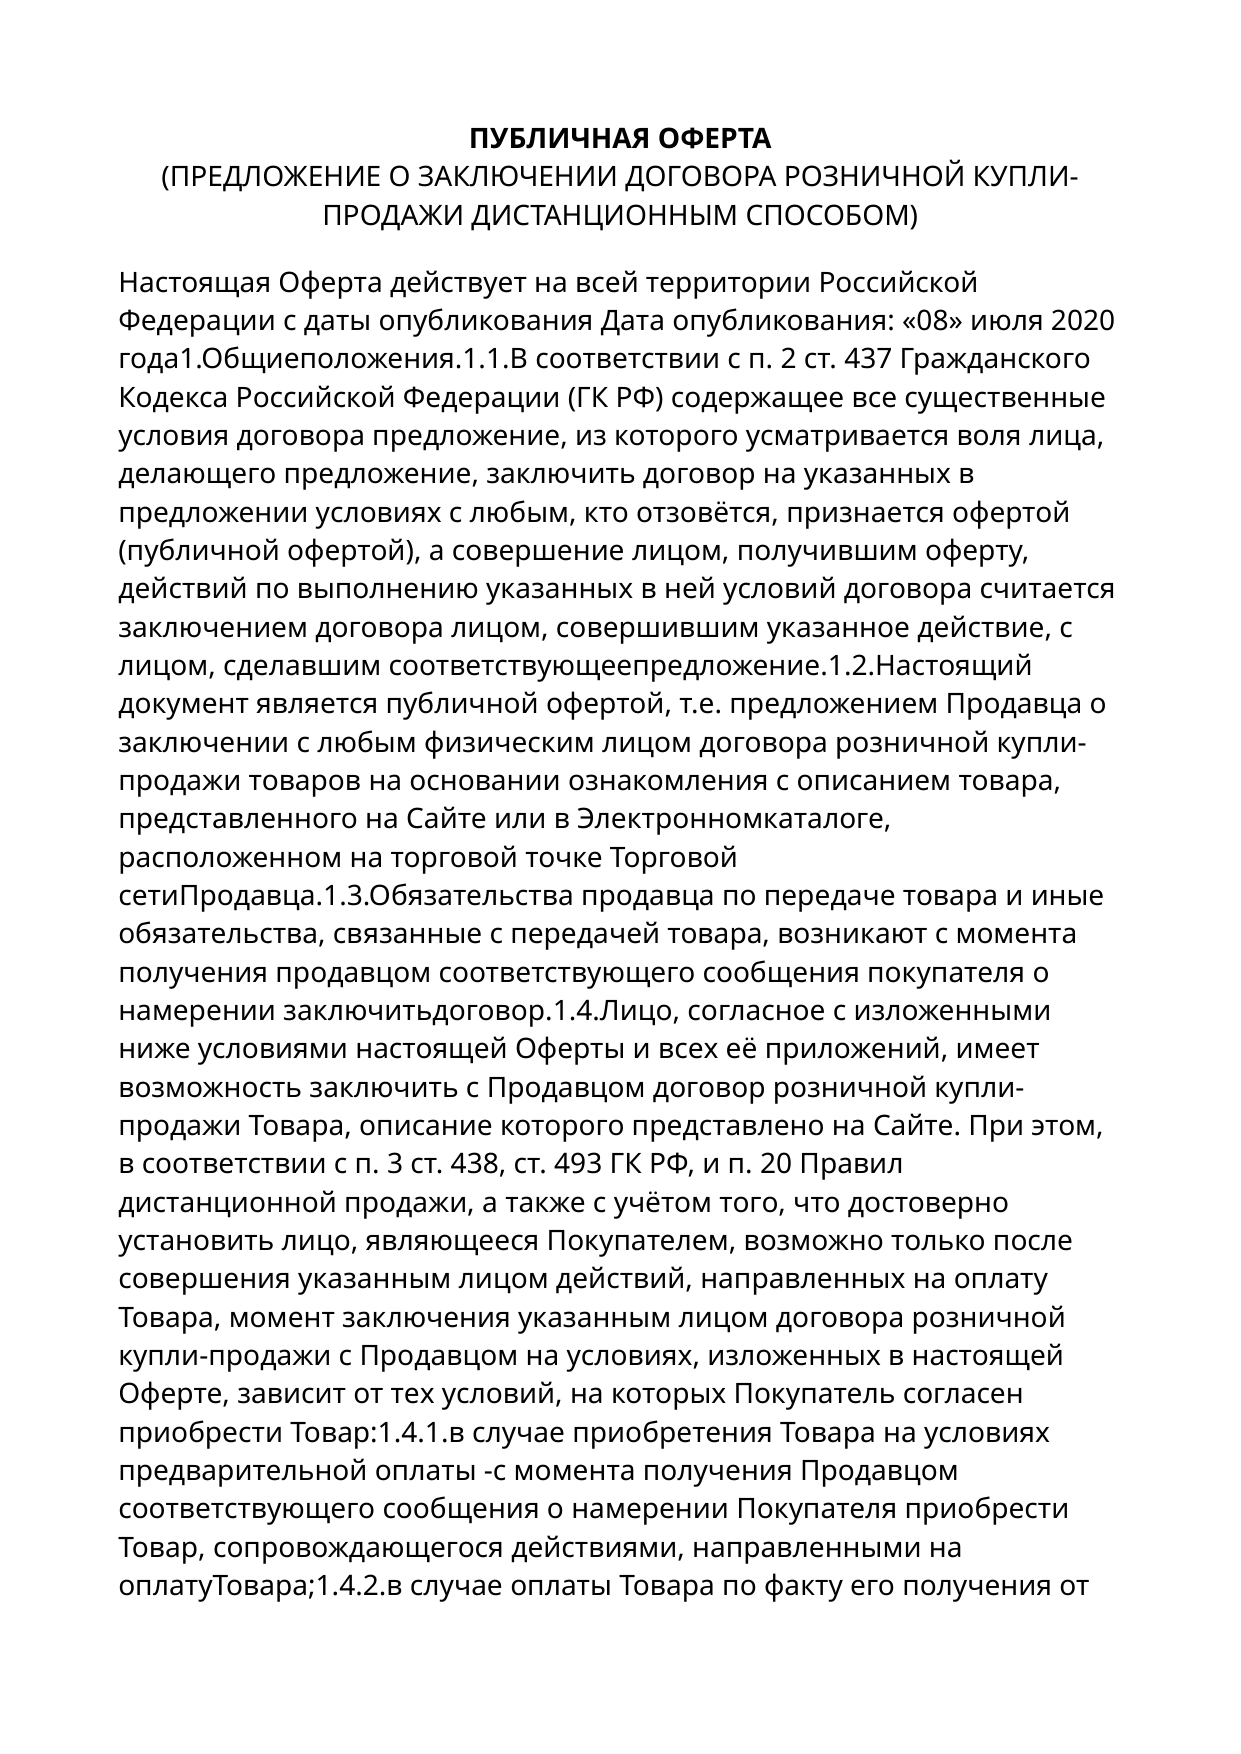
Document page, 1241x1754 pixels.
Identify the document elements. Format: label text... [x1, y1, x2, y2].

text Настоящая Оферта действует на всей территории Российской Федерации с даты опубликования Дата опубликования: «08» июля 2020 года1.Общиеположения.1.1.В соответствии с п. 2 ст. 437 Гражданского Кодекса Российской Федерации (ГК РФ) содержащее все существенные условия договора предложение, из которого усматривается воля лица, делающего предложение, заключить договор на указанных в предложении условиях с любым, кто отзовётся, признается офертой (публичной офертой), а совершение лицом, получившим оферту, действий по выполнению указанных в ней условий договора считается заключением договора лицом, совершившим указанное действие, с лицом, сделавшим соответствующеепредложение.1.2.Настоящий документ является публичной офертой, т.е. предложением Продавца о заключении с любым физическим лицом договора розничной купли-продажи товаров на основании ознакомления с описанием товара, представленного на Сайте или в Электронномкаталоге, расположенном на торговой точке Торговой сетиПродавца.1.3.Обязательства продавца по передаче товара и иные обязательства, связанные с передачей товара, возникают с момента получения продавцом соответствующего сообщения покупателя о намерении заключитьдоговор.1.4.Лицо, согласное с изложенными ниже условиями настоящей Оферты и всех её приложений, имеет возможность заключить с Продавцом договор розничной купли-продажи Товара, описание которого представлено на Сайте. При этом, в соответствии с п. 3 ст. 438, ст. 493 ГК РФ, и п. 20 Правил дистанционной продажи, а также с учётом того, что достоверно установить лицо, являющееся Покупателем, возможно только после совершения указанным лицом действий, направленных на оплату Товара, момент заключения указанным лицом договора розничной купли-продажи с Продавцом на условиях, изложенных в настоящей Оферте, зависит от тех условий, на которых Покупатель согласен приобрести Товар:1.4.1.в случае приобретения Товара на условиях предварительной оплаты -с момента получения Продавцом соответствующего сообщения о намерении Покупателя приобрести Товар, сопровождающегося действиями, направленными на оплатуТовара;1.4.2.в случае оплаты Товара по факту его получения от [118, 262, 1122, 1603]
text (ПРЕДЛОЖЕНИЕ О ЗАКЛЮЧЕНИИ ДОГОВОРА РОЗНИЧНОЙ КУПЛИ-ПРОДАЖИ ДИСТАНЦИОННЫМ СПОСОБОМ) [118, 156, 1122, 233]
text ПУБЛИЧНАЯ ОФЕРТА [118, 118, 1122, 156]
